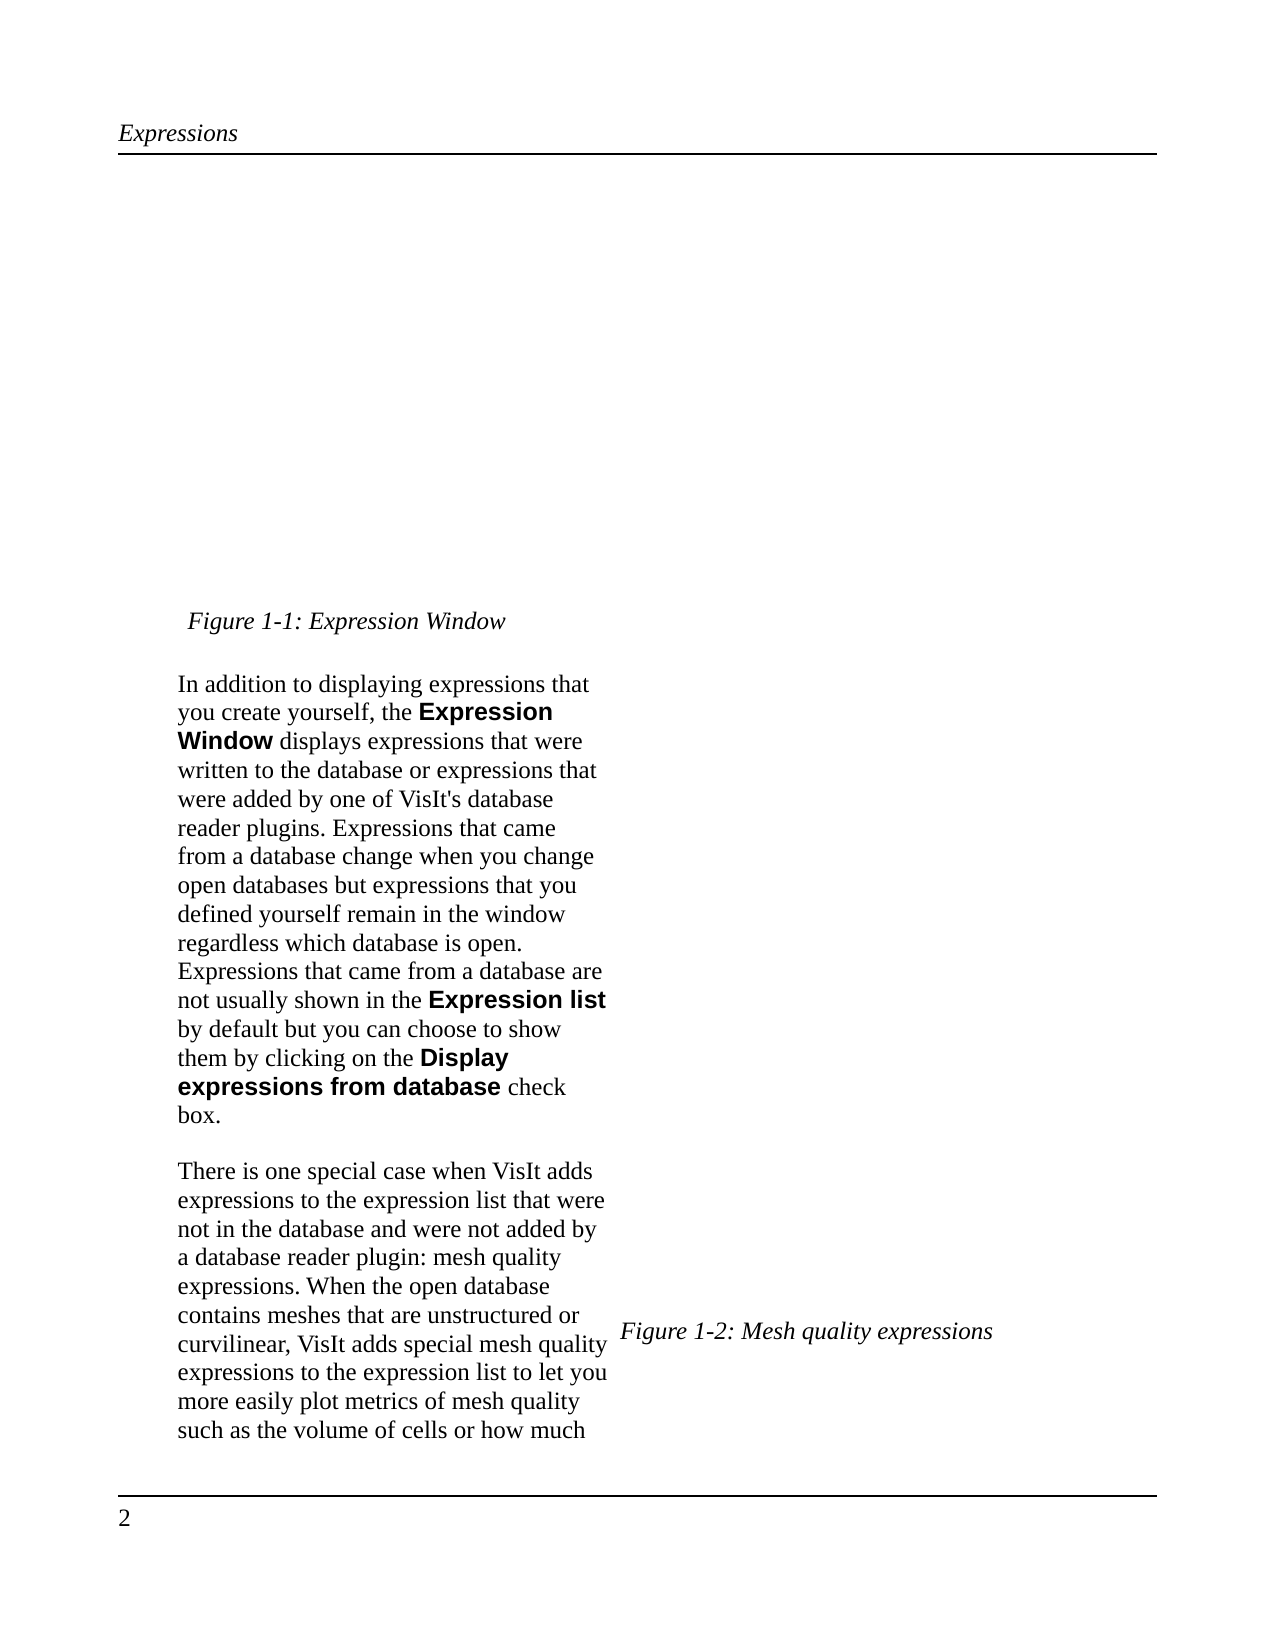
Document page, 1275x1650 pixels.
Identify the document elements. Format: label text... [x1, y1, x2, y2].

text Figure 1-1: Expression Window [187, 209, 1087, 635]
text In addition to displaying expressions that you create yourself, the Expression Window displays expressions that were written to the database or expressions that were added by one of VisIt's database reader plugins. Expressions that came from a database change when you change open databases but expressions that you defined yourself remain in the window regardless which database is open. Expressions that came from a database are not usually shown in the Expression list by default but you can choose to show them by clicking on the Display expressions from database check box. [177, 185, 1157, 1129]
text Figure 1-2: Mesh quality expressions [620, 679, 1145, 1345]
text There is one special case when VisIt adds expressions to the expression list that were not in the database and were not added by a database reader plugin: mesh quality expressions. When the open database contains meshes that are unstructured or curvilinear, VisIt adds special mesh quality expressions to the expression list to let you more easily plot metrics of mesh quality such as the volume of cells or how much cells are skewed. The mesh quality expressions are primarily used to evaluate the fitness of computational meshes and VisIt adds them to the expression list to make them more accessible to users since they are so commonly used. Figure 1-2 shows the how the mesh quality expressions appear in the variable list for plots that accept scalar variables. [177, 1156, 1157, 1444]
